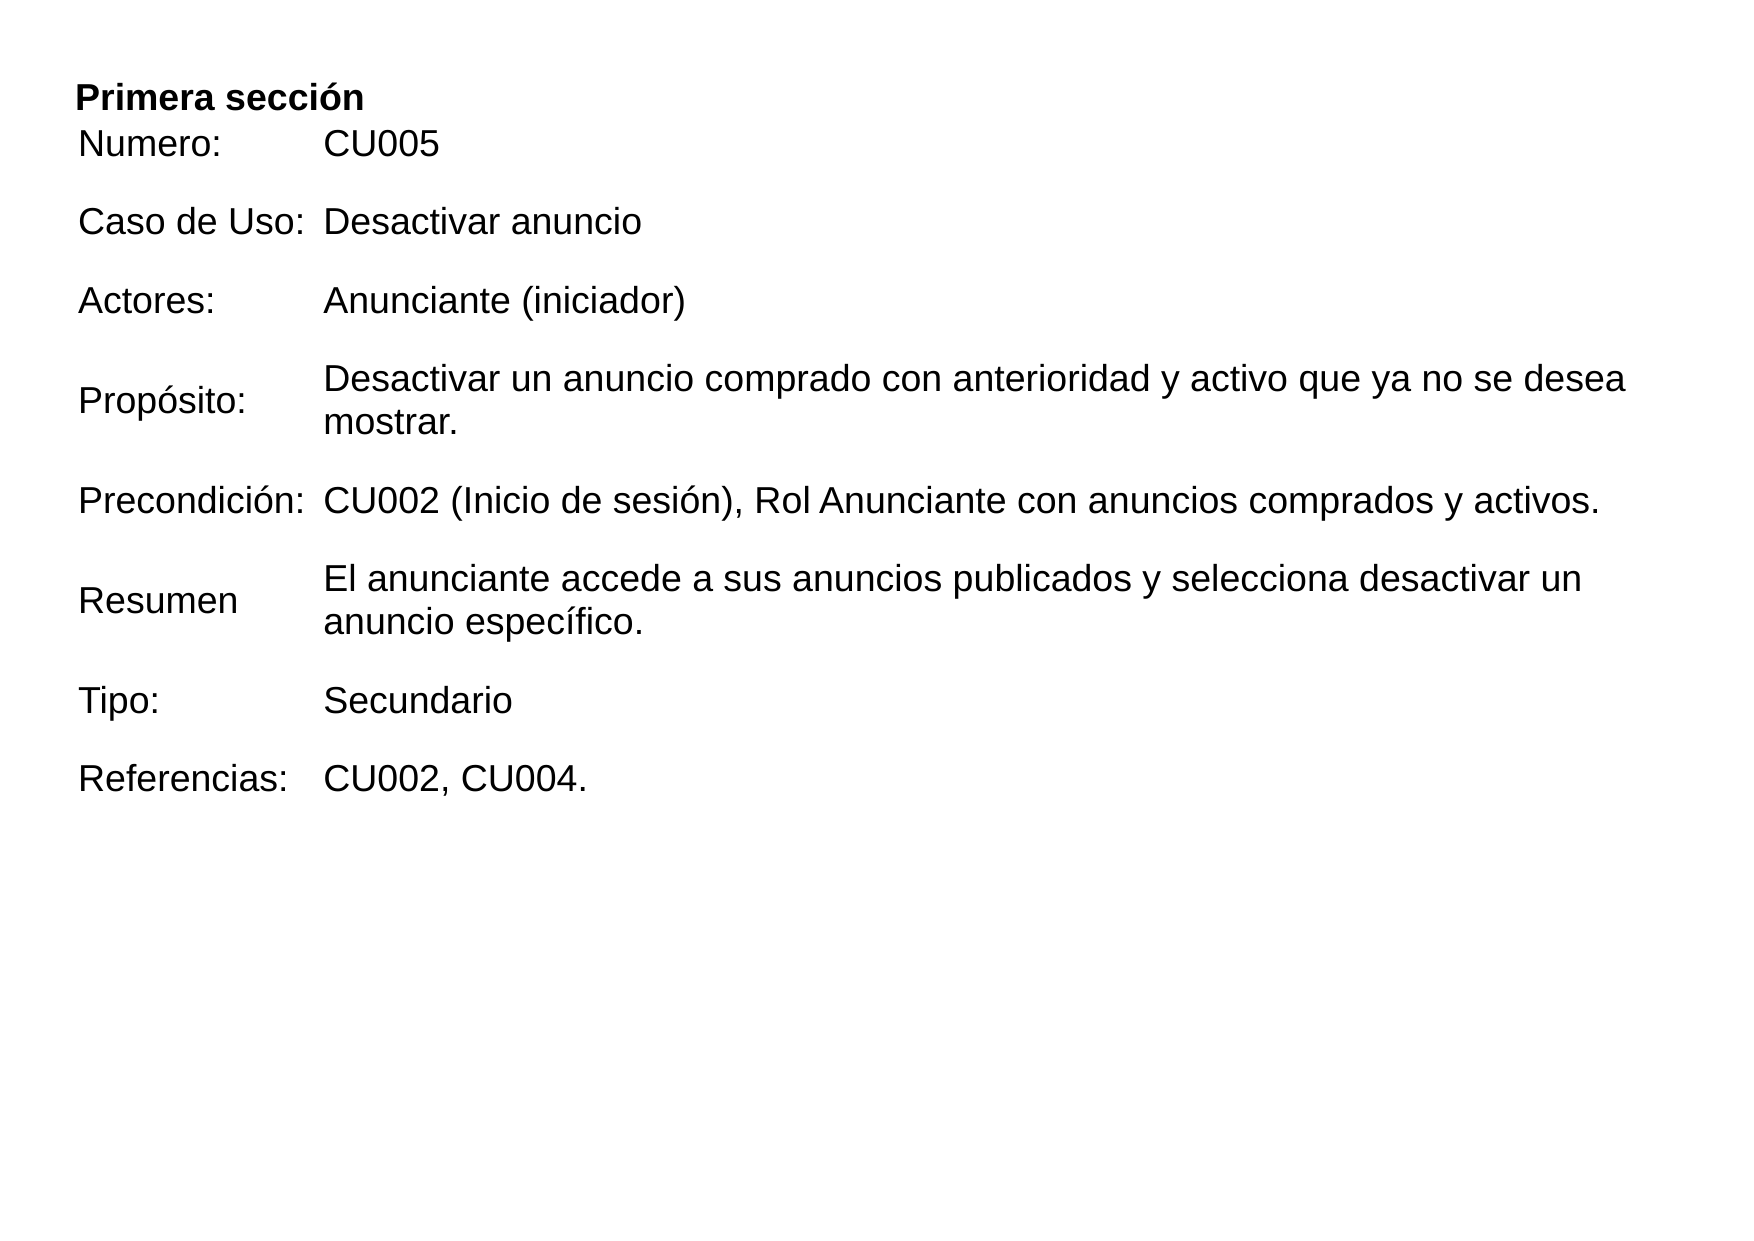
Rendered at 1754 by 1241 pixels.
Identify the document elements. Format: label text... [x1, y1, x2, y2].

table_cell Propósito: [75, 354, 320, 475]
table_cell CU002, CU004. [320, 754, 1679, 832]
table_cell Referencias: [75, 754, 320, 832]
table_cell Anunciante (iniciador) [320, 275, 1679, 353]
table_cell Caso de Uso: [75, 197, 320, 275]
table_header Numero: [75, 118, 320, 197]
text Primera sección [75, 75, 1679, 118]
table_cell Resumen [75, 554, 320, 675]
table_cell Precondición: [75, 475, 320, 553]
table_cell Secundario [320, 675, 1679, 753]
table_cell Desactivar un anuncio comprado con anterioridad y activo que ya no se desea mostrar. [320, 354, 1679, 475]
table_header CU005 [320, 118, 1679, 197]
table_cell Tipo: [75, 675, 320, 753]
table_cell El anunciante accede a sus anuncios publicados y selecciona desactivar un anuncio específico. [320, 554, 1679, 675]
table_cell CU002 (Inicio de sesión), Rol Anunciante con anuncios comprados y activos. [320, 475, 1679, 553]
table_cell Desactivar anuncio [320, 197, 1679, 275]
table_cell Actores: [75, 275, 320, 353]
